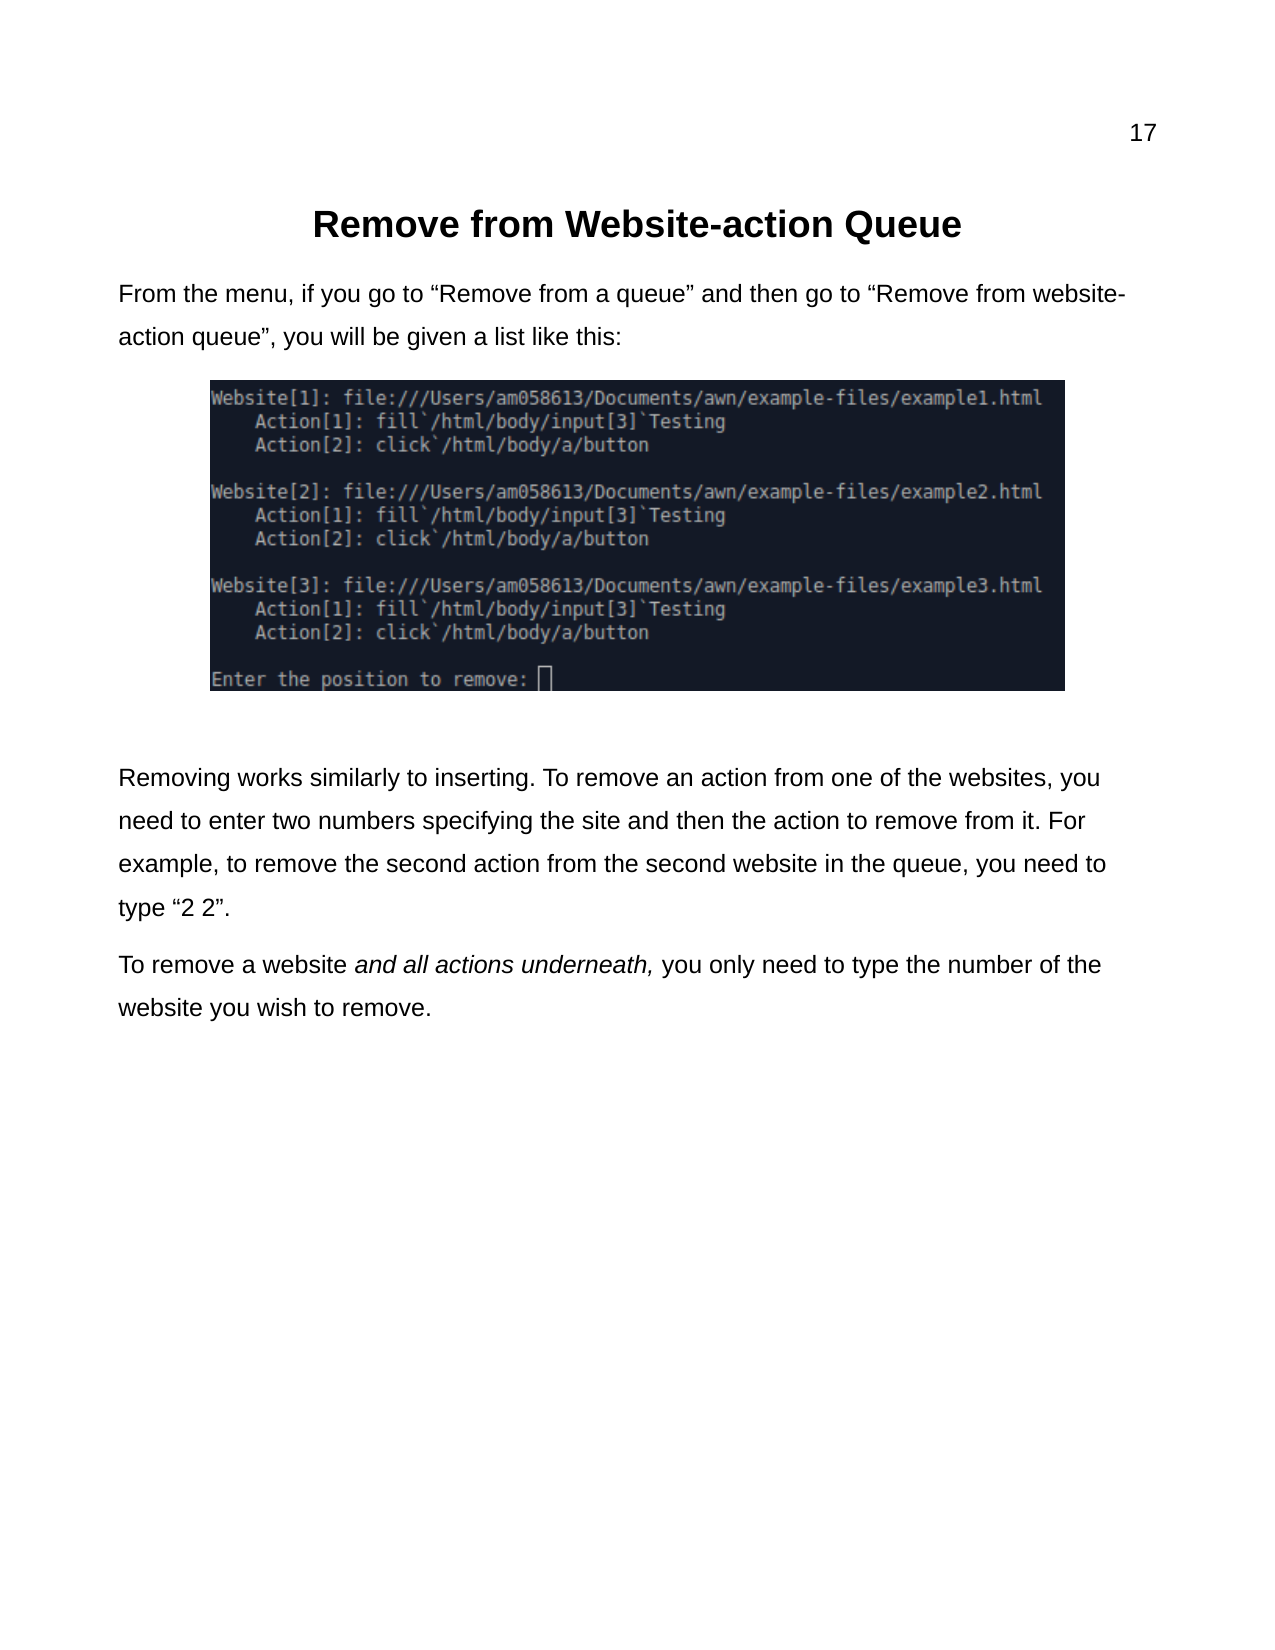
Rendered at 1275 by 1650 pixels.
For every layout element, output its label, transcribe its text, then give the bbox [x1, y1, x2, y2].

text Removing works similarly to inserting. To remove an action from one of the websites, you need to enter two numbers specifying the site and then the action to remove from it. For example, to remove the second action from the second website in the queue, you need to type “2 2”. [118, 763, 1157, 921]
subtitle Remove from Website-action Queue [118, 201, 1157, 245]
text From the menu, if you go to “Remove from a queue” and then go to “Remove from website-action queue”, you will be given a list like this: [118, 279, 1157, 351]
picture [210, 380, 1065, 691]
text To remove a website and all actions underneath, you only need to type the number of the website you wish to remove. [118, 950, 1157, 1022]
